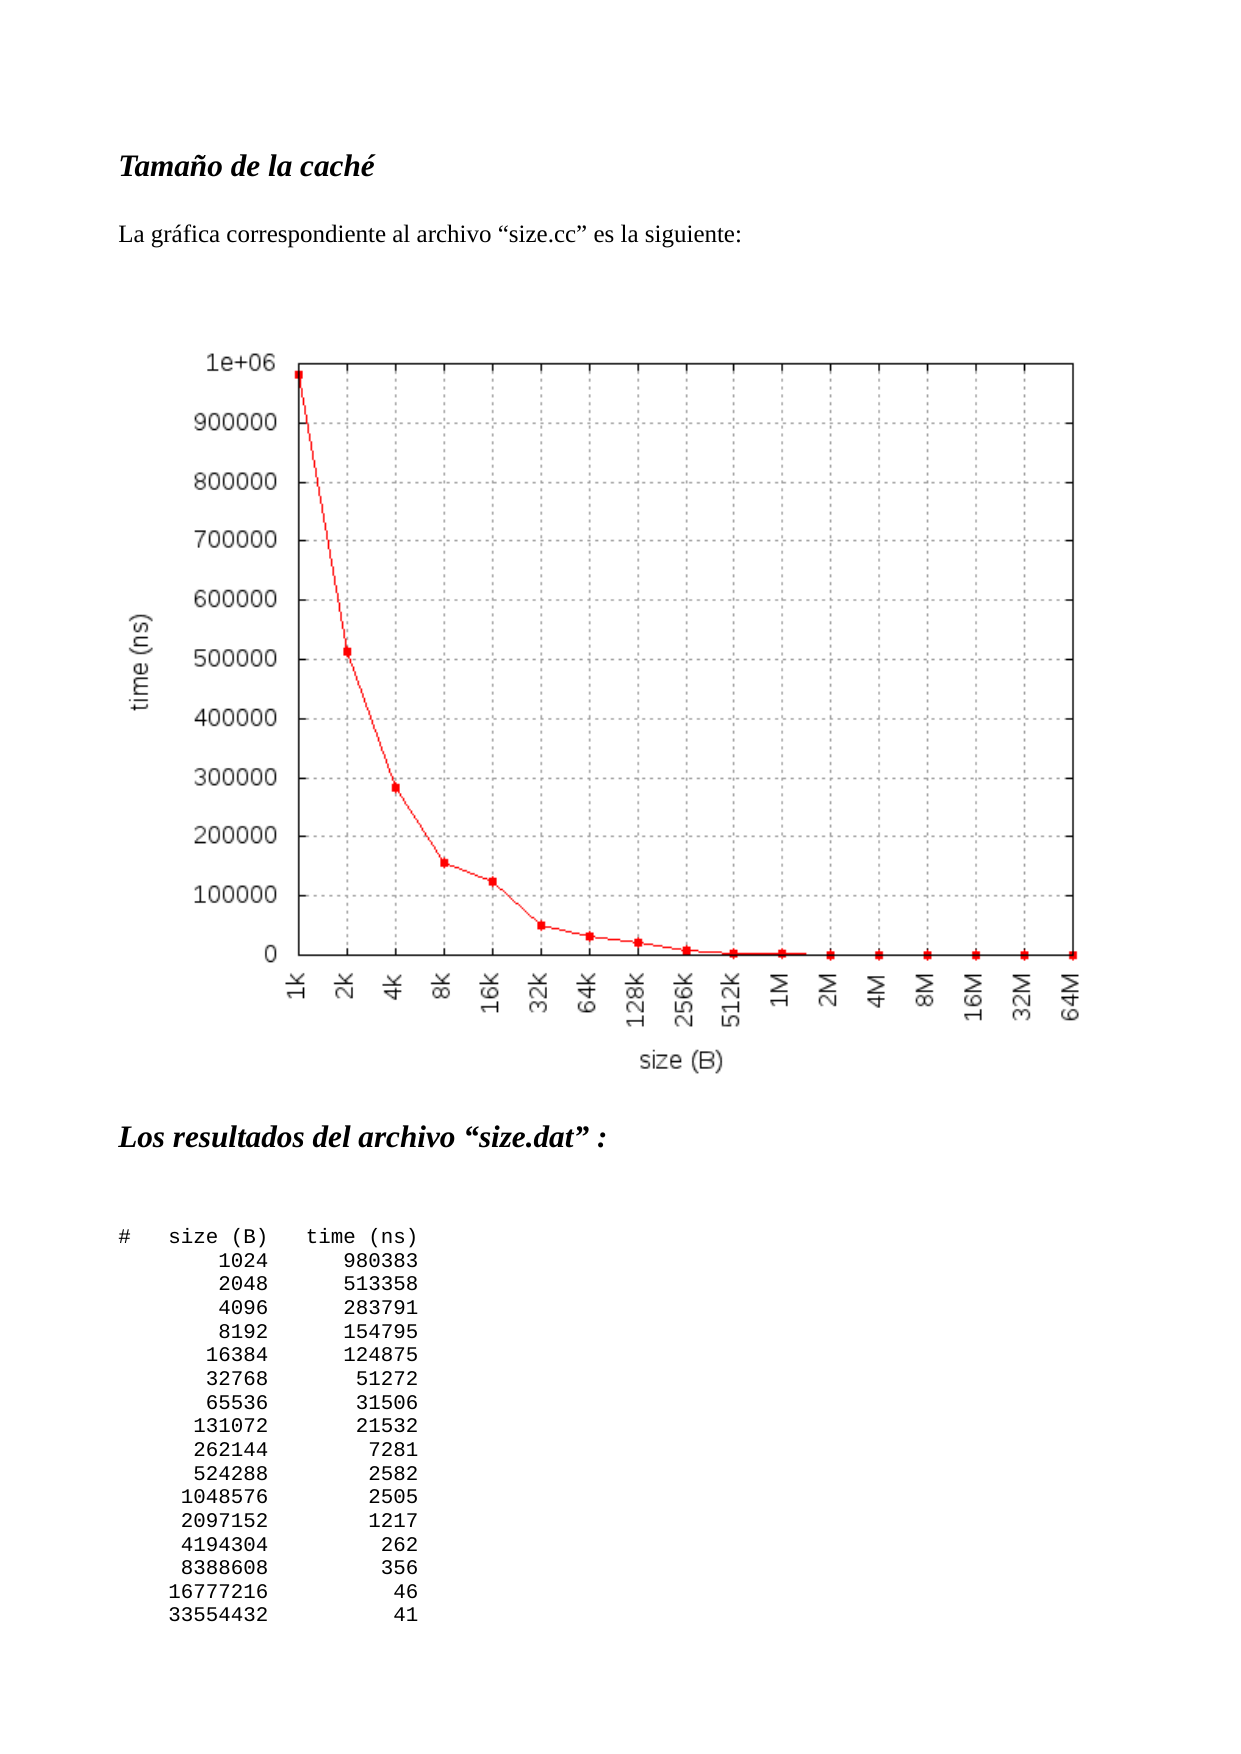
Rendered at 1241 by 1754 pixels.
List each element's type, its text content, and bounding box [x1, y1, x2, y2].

text Los resultados del archivo “size.dat” : [118, 1118, 1122, 1154]
text 2097152 1217 [118, 1510, 1122, 1533]
text 4096 283791 [118, 1297, 1122, 1321]
text 1024 980383 [118, 1250, 1122, 1273]
text 262144 7281 [118, 1439, 1122, 1463]
text 65536 31506 [118, 1392, 1122, 1415]
picture [120, 332, 1121, 1083]
text Tamaño de la caché [118, 147, 1122, 183]
text 4194304 262 [118, 1533, 1122, 1557]
text 33554432 41 [118, 1604, 1122, 1628]
text 131072 21532 [118, 1415, 1122, 1439]
text 16777216 46 [118, 1581, 1122, 1604]
text 2048 513358 [118, 1273, 1122, 1297]
text 16384 124875 [118, 1344, 1122, 1368]
text 8388608 356 [118, 1557, 1122, 1581]
text 524288 2582 [118, 1463, 1122, 1486]
text 8192 154795 [118, 1321, 1122, 1344]
text 1048576 2505 [118, 1486, 1122, 1510]
text # size (B) time (ns) [118, 1226, 1122, 1250]
text 32768 51272 [118, 1368, 1122, 1392]
text La gráfica correspondiente al archivo “size.cc” es la siguiente: [118, 219, 1122, 247]
